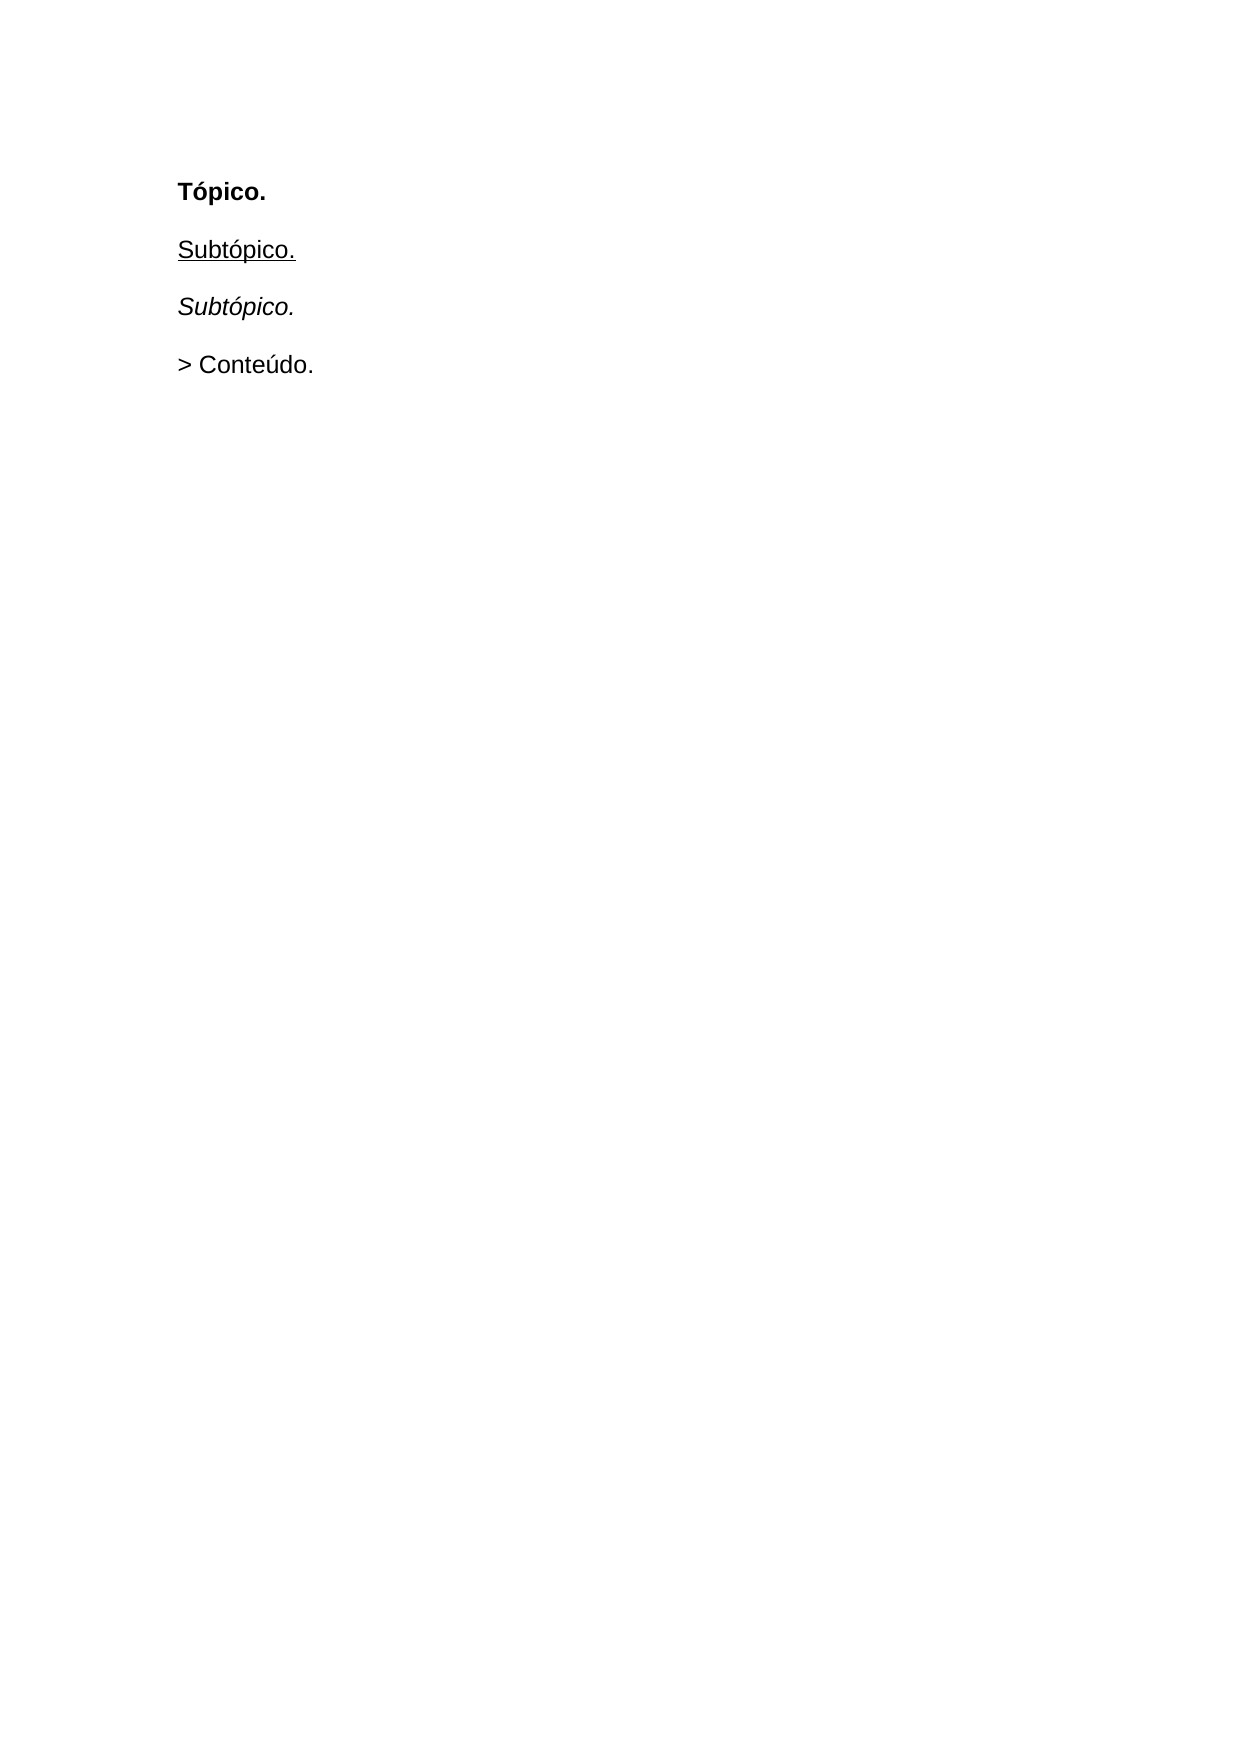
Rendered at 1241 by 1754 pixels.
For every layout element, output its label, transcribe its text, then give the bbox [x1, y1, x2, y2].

text Tópico. [177, 177, 1122, 206]
text Subtópico. [177, 235, 1122, 263]
text > Conteúdo. [177, 350, 1122, 378]
text Subtópico. [177, 292, 1122, 321]
